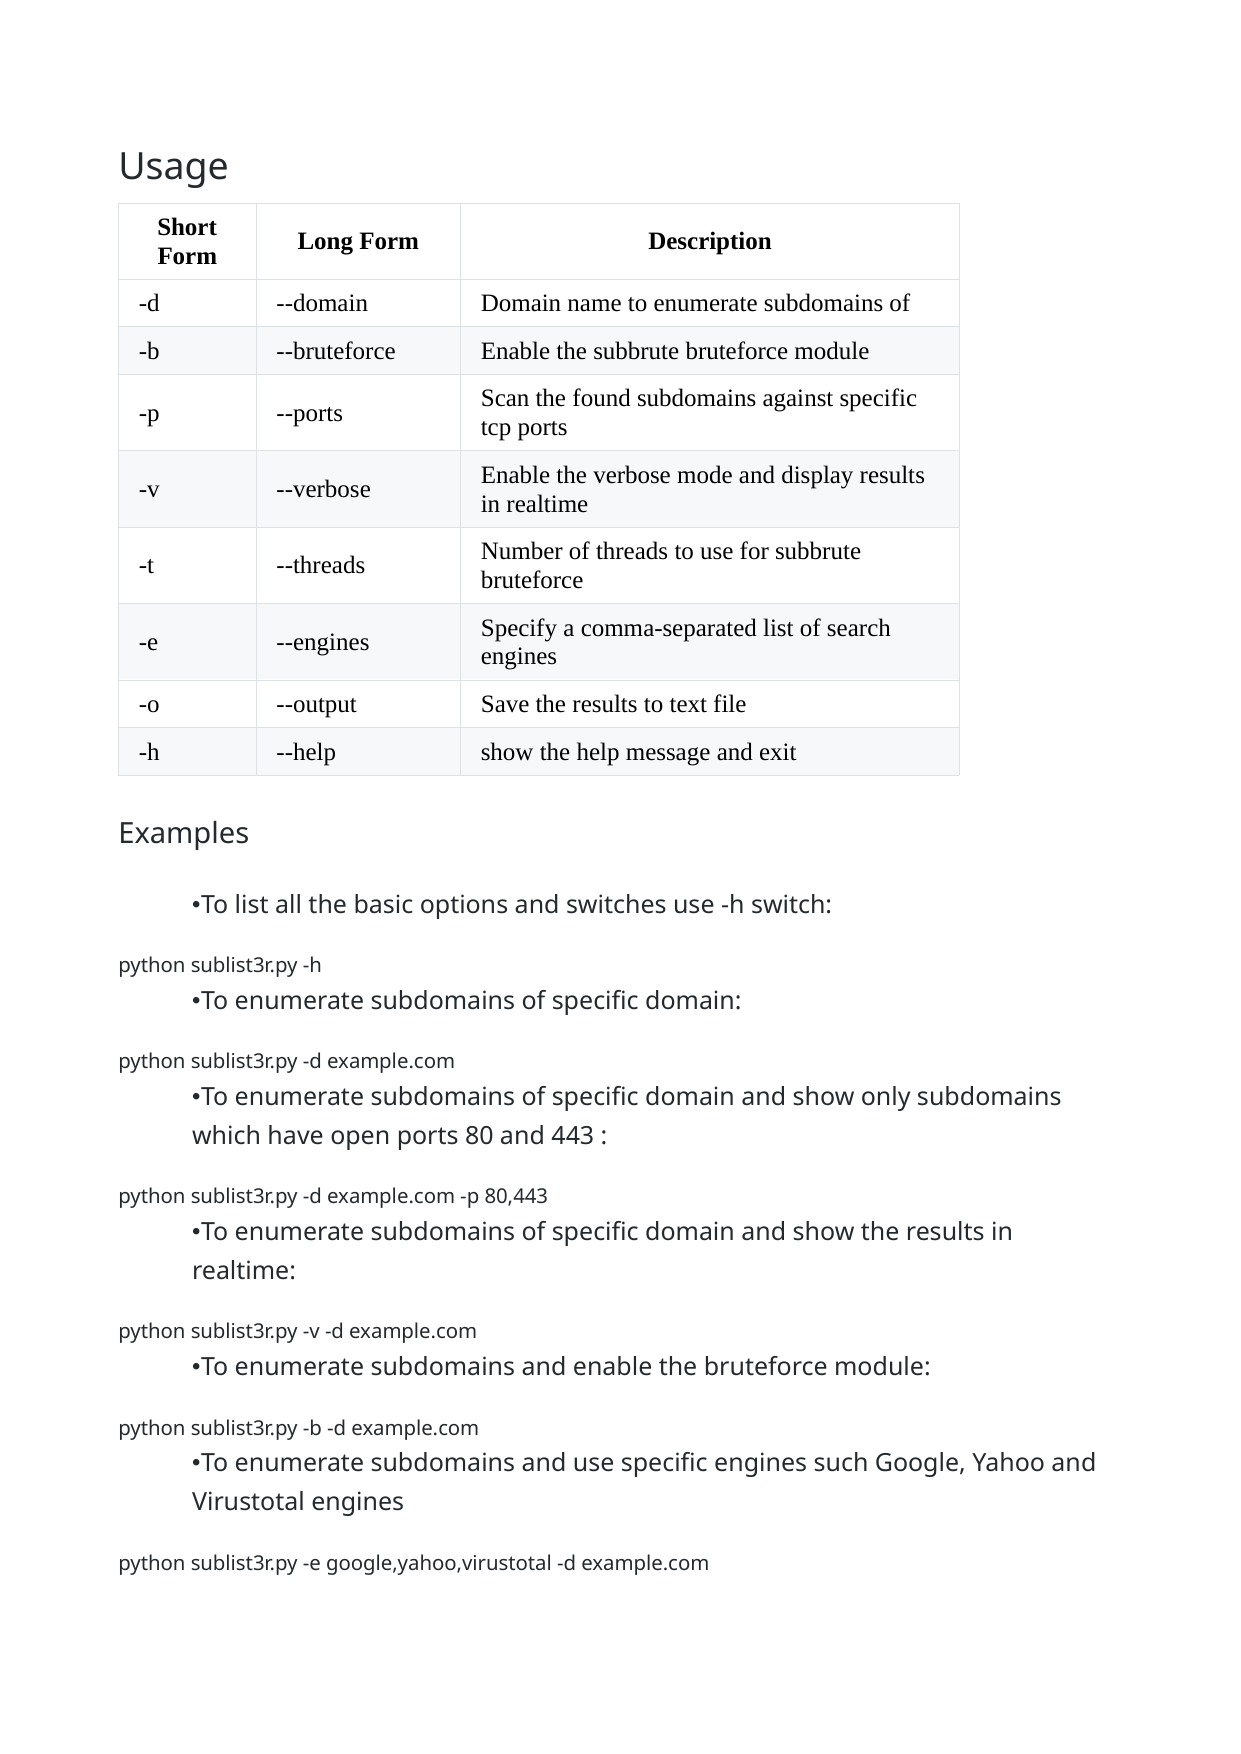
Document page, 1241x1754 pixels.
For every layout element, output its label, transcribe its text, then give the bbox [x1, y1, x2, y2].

table_cell --output [257, 681, 460, 727]
table_cell -v [119, 451, 256, 527]
table_cell -o [119, 681, 256, 727]
table_cell Scan the found subdomains against specific tcp ports [461, 375, 959, 450]
table_cell Number of threads to use for subbrute bruteforce [461, 528, 959, 603]
list To enumerate subdomains and use specific engines such Google, Yahoo and Virustotal engines [118, 1445, 1122, 1518]
text python sublist3r.py -b -d example.com [118, 1413, 1122, 1441]
table_cell show the help message and exit [461, 728, 959, 775]
table_cell Enable the verbose mode and display results in realtime [461, 451, 959, 527]
subtitle Usage [118, 139, 1122, 190]
list To list all the basic options and switches use -h switch: [118, 887, 1122, 921]
list To enumerate subdomains of specific domain and show only subdomains which have open ports 80 and 443 : [118, 1079, 1122, 1152]
text python sublist3r.py -d example.com [118, 1047, 1122, 1075]
table_cell Enable the subbrute bruteforce module [461, 327, 959, 374]
text python sublist3r.py -d example.com -p 80,443 [118, 1182, 1122, 1210]
table_cell Domain name to enumerate subdomains of [461, 280, 959, 326]
table_cell Save the results to text file [461, 681, 959, 727]
table_cell -h [119, 728, 256, 775]
table_cell -d [119, 280, 256, 326]
table_cell --help [257, 728, 460, 775]
table_cell -p [119, 375, 256, 450]
table_cell --bruteforce [257, 327, 460, 374]
subtitle Examples [118, 812, 1122, 852]
table_cell -t [119, 528, 256, 603]
table_header Long Form [257, 204, 460, 279]
text python sublist3r.py -h [118, 951, 1122, 979]
table_cell --threads [257, 528, 460, 603]
list To enumerate subdomains of specific domain: [118, 983, 1122, 1017]
list To enumerate subdomains of specific domain and show the results in realtime: [118, 1214, 1122, 1287]
table_cell -e [119, 604, 256, 679]
table_cell Specify a comma-separated list of search engines [461, 604, 959, 679]
list To enumerate subdomains and enable the bruteforce module: [118, 1349, 1122, 1383]
text python sublist3r.py -e google,yahoo,virustotal -d example.com [118, 1548, 1122, 1576]
text python sublist3r.py -v -d example.com [118, 1317, 1122, 1345]
table_cell --engines [257, 604, 460, 679]
table_cell --ports [257, 375, 460, 450]
table_cell --verbose [257, 451, 460, 527]
table_header Short Form [119, 204, 256, 279]
table_cell --domain [257, 280, 460, 326]
table_cell -b [119, 327, 256, 374]
table_header Description [461, 204, 959, 279]
